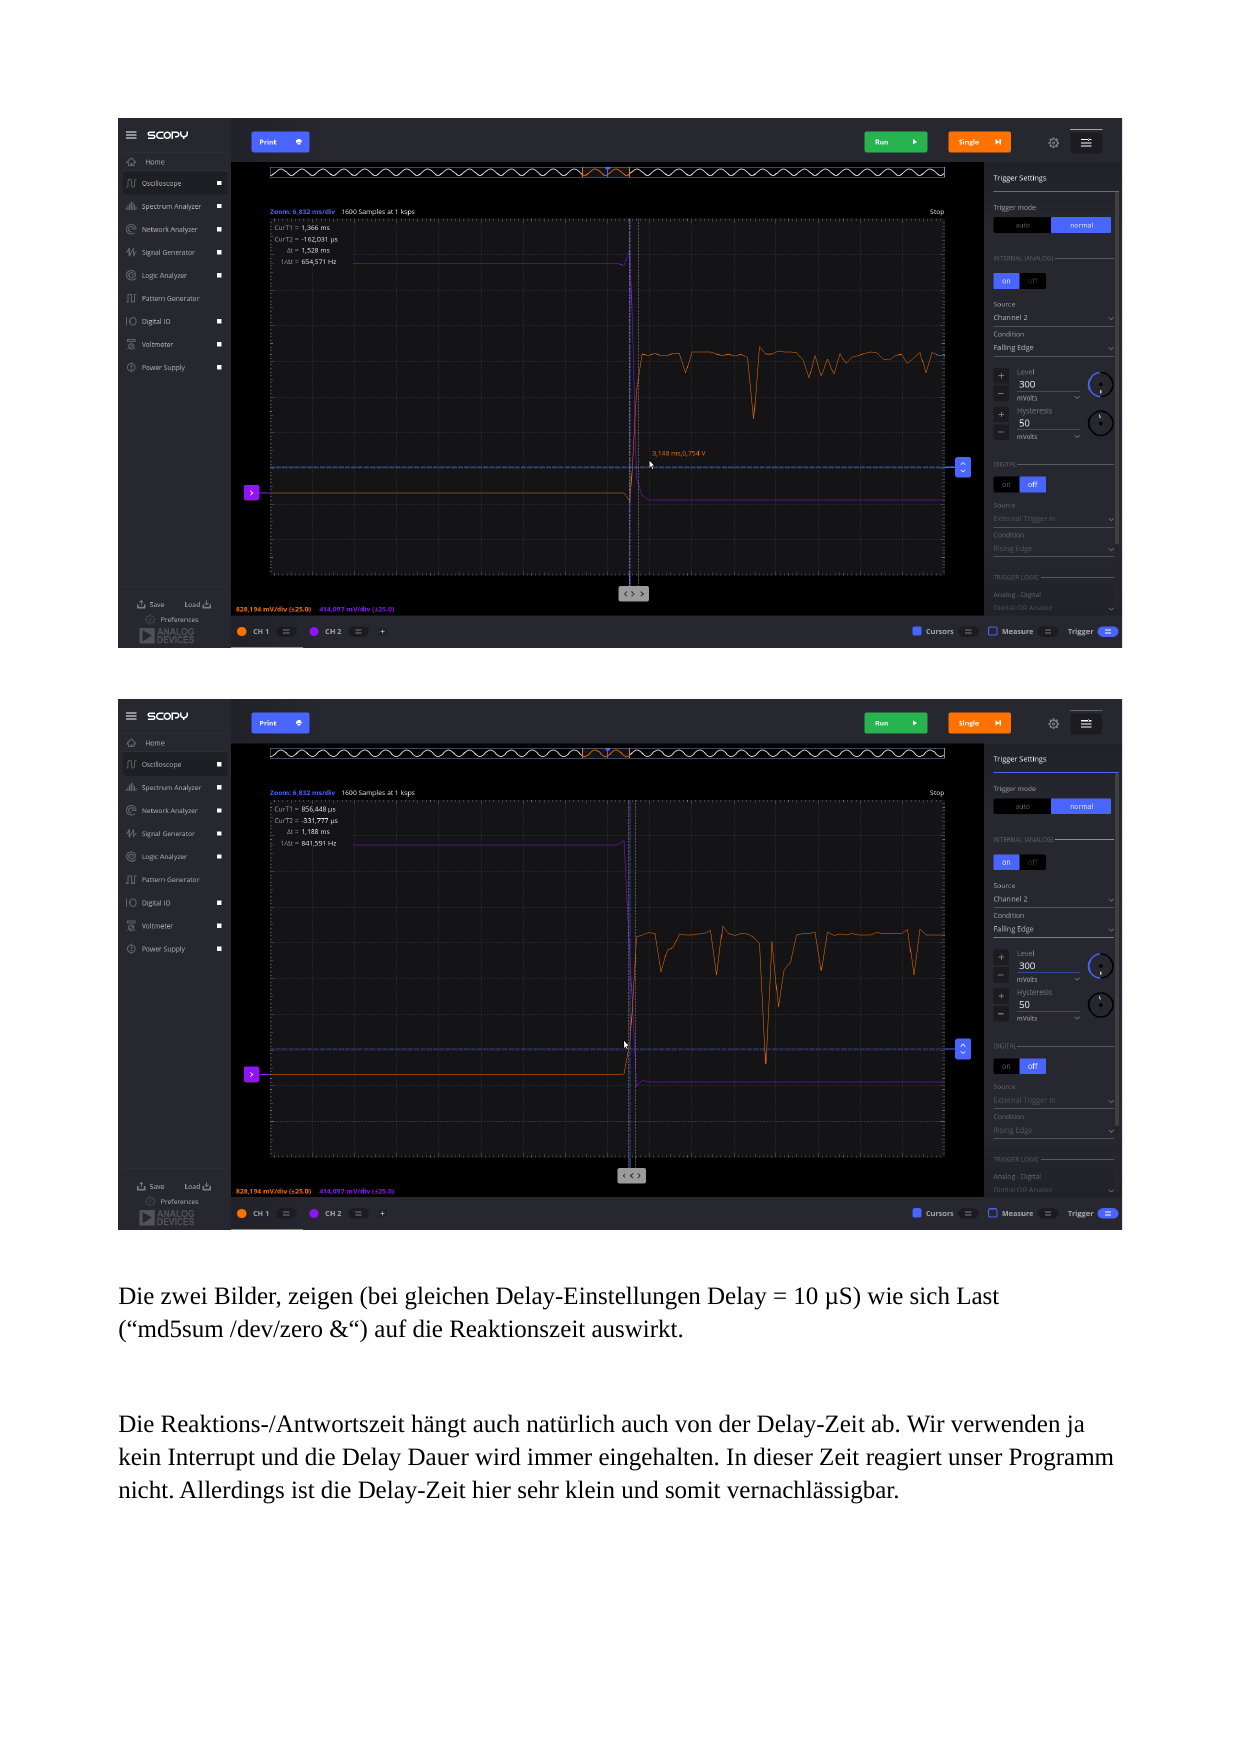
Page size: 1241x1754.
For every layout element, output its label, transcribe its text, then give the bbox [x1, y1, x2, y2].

text Die Reaktions-/Antwortszeit hängt auch natürlich auch von der Delay-Zeit ab. Wir verwenden ja kein Interrupt und die Delay Dauer wird immer eingehalten. In dieser Zeit reagiert unser Programm nicht. Allerdings ist die Delay-Zeit hier sehr klein und somit vernachlässigbar. [118, 1409, 1122, 1504]
picture [118, 118, 1123, 648]
text Die zwei Bilder, zeigen (bei gleichen Delay-Einstellungen Delay = 10 µS) wie sich Last (“md5sum /dev/zero &“) auf die Reaktionszeit auswirkt. [118, 1281, 1122, 1343]
picture [118, 699, 1123, 1230]
